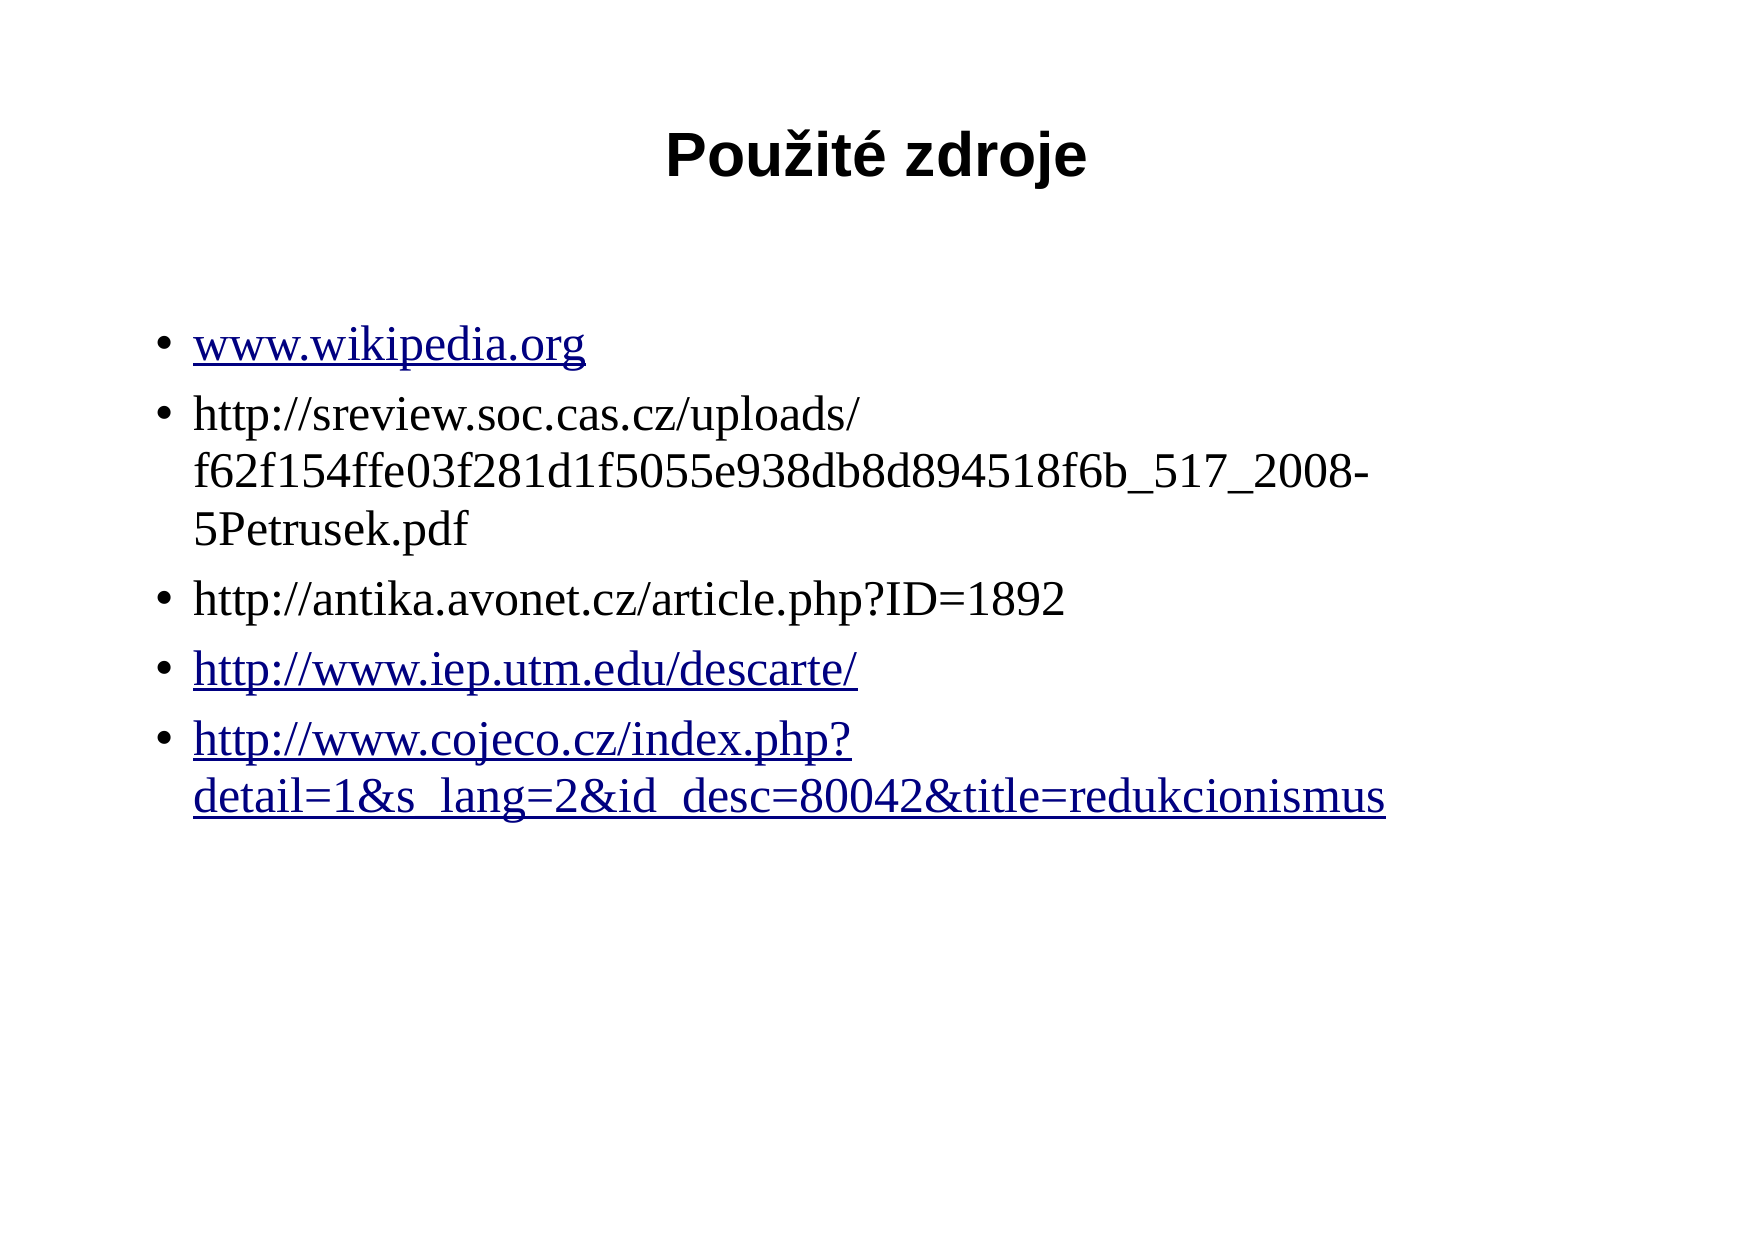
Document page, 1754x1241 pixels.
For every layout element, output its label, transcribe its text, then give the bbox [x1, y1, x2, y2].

list http://www.cojeco.cz/index.php?detail=1&s_lang=2&id_desc=80042&title=redukcionismus [156, 709, 1636, 824]
list http://www.iep.utm.edu/descarte/ [156, 639, 1636, 696]
subtitle Použité zdroje [118, 118, 1636, 190]
list www.wikipedia.org [156, 314, 1636, 371]
list http://sreview.soc.cas.cz/uploads/f62f154ffe03f281d1f5055e938db8d894518f6b_517_2008-5Petrusek.pdf [156, 384, 1636, 556]
list http://antika.avonet.cz/article.php?ID=1892 [156, 569, 1636, 626]
